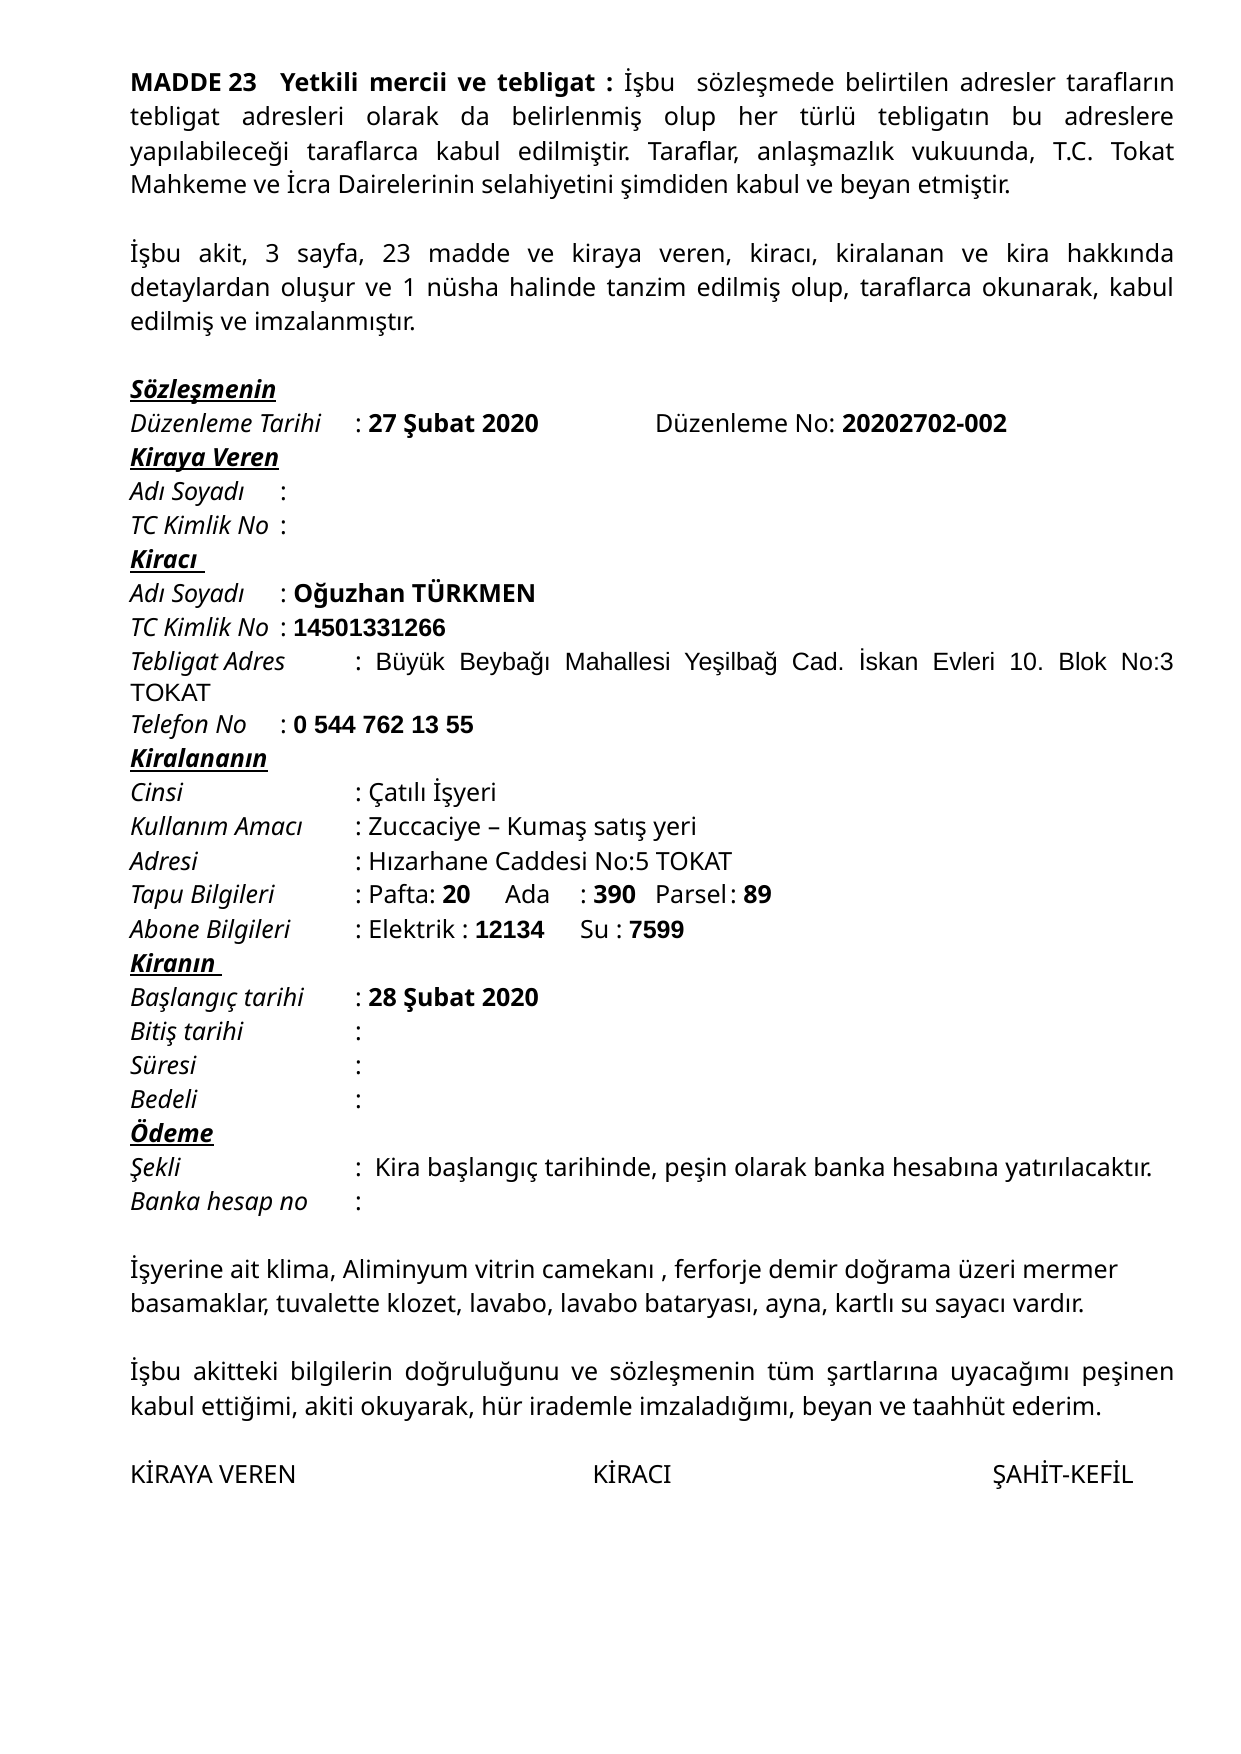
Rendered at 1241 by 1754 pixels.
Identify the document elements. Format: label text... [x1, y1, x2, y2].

text Düzenleme Tarihi : 27 Şubat 2020 Düzenleme No: 20202702-002 [130, 406, 1175, 440]
text Kiracı [130, 542, 1175, 576]
text İşyerine ait klima, Aliminyum vitrin camekanı , ferforje demir doğrama üzeri mermer basamaklar, tuvalette klozet, lavabo, lavabo bataryası, ayna, kartlı su sayacı vardır. [130, 1252, 1175, 1320]
text Telefon No : 0 544 762 13 55 [130, 707, 1175, 741]
text Süresi : [130, 1047, 1175, 1082]
text KİRAYA VEREN KİRACI ŞAHİT-KEFİL [130, 1456, 1175, 1490]
list MADDE 23 Yetkili mercii ve tebligat : İşbu sözleşmede belirtilen adresler tarafların tebligat adresleri olarak da belirlenmiş olup her türlü tebligatın bu adreslere yapılabileceği taraflarca kabul edilmiştir. Taraflar, anlaşmazlık vukuunda, T.C. Tokat Mahkeme ve İcra Dairelerinin selahiyetini şimdiden kabul ve beyan etmiştir. [130, 65, 1175, 201]
text Kiranın [130, 945, 1175, 979]
text Tapu Bilgileri : Pafta: 20 Ada : 390 Parsel : 89 [130, 877, 1175, 911]
list İşbu akit, 3 sayfa, 23 madde ve kiraya veren, kiracı, kiralanan ve kira hakkında detaylardan oluşur ve 1 nüsha halinde tanzim edilmiş olup, taraflarca okunarak, kabul edilmiş ve imzalanmıştır. [130, 235, 1175, 337]
text Sözleşmenin [130, 372, 1175, 406]
text Kiraya Veren [130, 440, 1175, 474]
text Adı Soyadı : [130, 474, 1175, 508]
text İşbu akitteki bilgilerin doğruluğunu ve sözleşmenin tüm şartlarına uyacağımı peşinen kabul ettiğimi, akiti okuyarak, hür irademle imzaladığımı, beyan ve taahhüt ederim. [130, 1354, 1175, 1422]
text Ödeme [130, 1116, 1175, 1150]
text Kiralananın [130, 741, 1175, 775]
text TC Kimlik No : 14501331266 [130, 610, 1175, 644]
text Bitiş tarihi : [130, 1013, 1175, 1047]
text Cinsi : Çatılı İşyeri [130, 775, 1175, 809]
text Bedeli : [130, 1082, 1175, 1116]
text Başlangıç tarihi : 28 Şubat 2020 [130, 979, 1175, 1013]
text Adı Soyadı : Oğuzhan TÜRKMEN [130, 576, 1175, 610]
text Kullanım Amacı : Zuccaciye – Kumaş satış yeri [130, 809, 1175, 843]
text Abone Bilgileri : Elektrik : 12134 Su : 7599 [130, 911, 1175, 945]
text Banka hesap no : [130, 1184, 1175, 1218]
text Şekli : Kira başlangıç tarihinde, peşin olarak banka hesabına yatırılacaktır. [130, 1150, 1175, 1184]
text Adresi : Hızarhane Caddesi No:5 TOKAT [130, 843, 1175, 877]
text Tebligat Adres : Büyük Beybağı Mahallesi Yeşilbağ Cad. İskan Evleri 10. Blok No:3 TOKAT [130, 644, 1175, 707]
text TC Kimlik No : [130, 508, 1175, 542]
